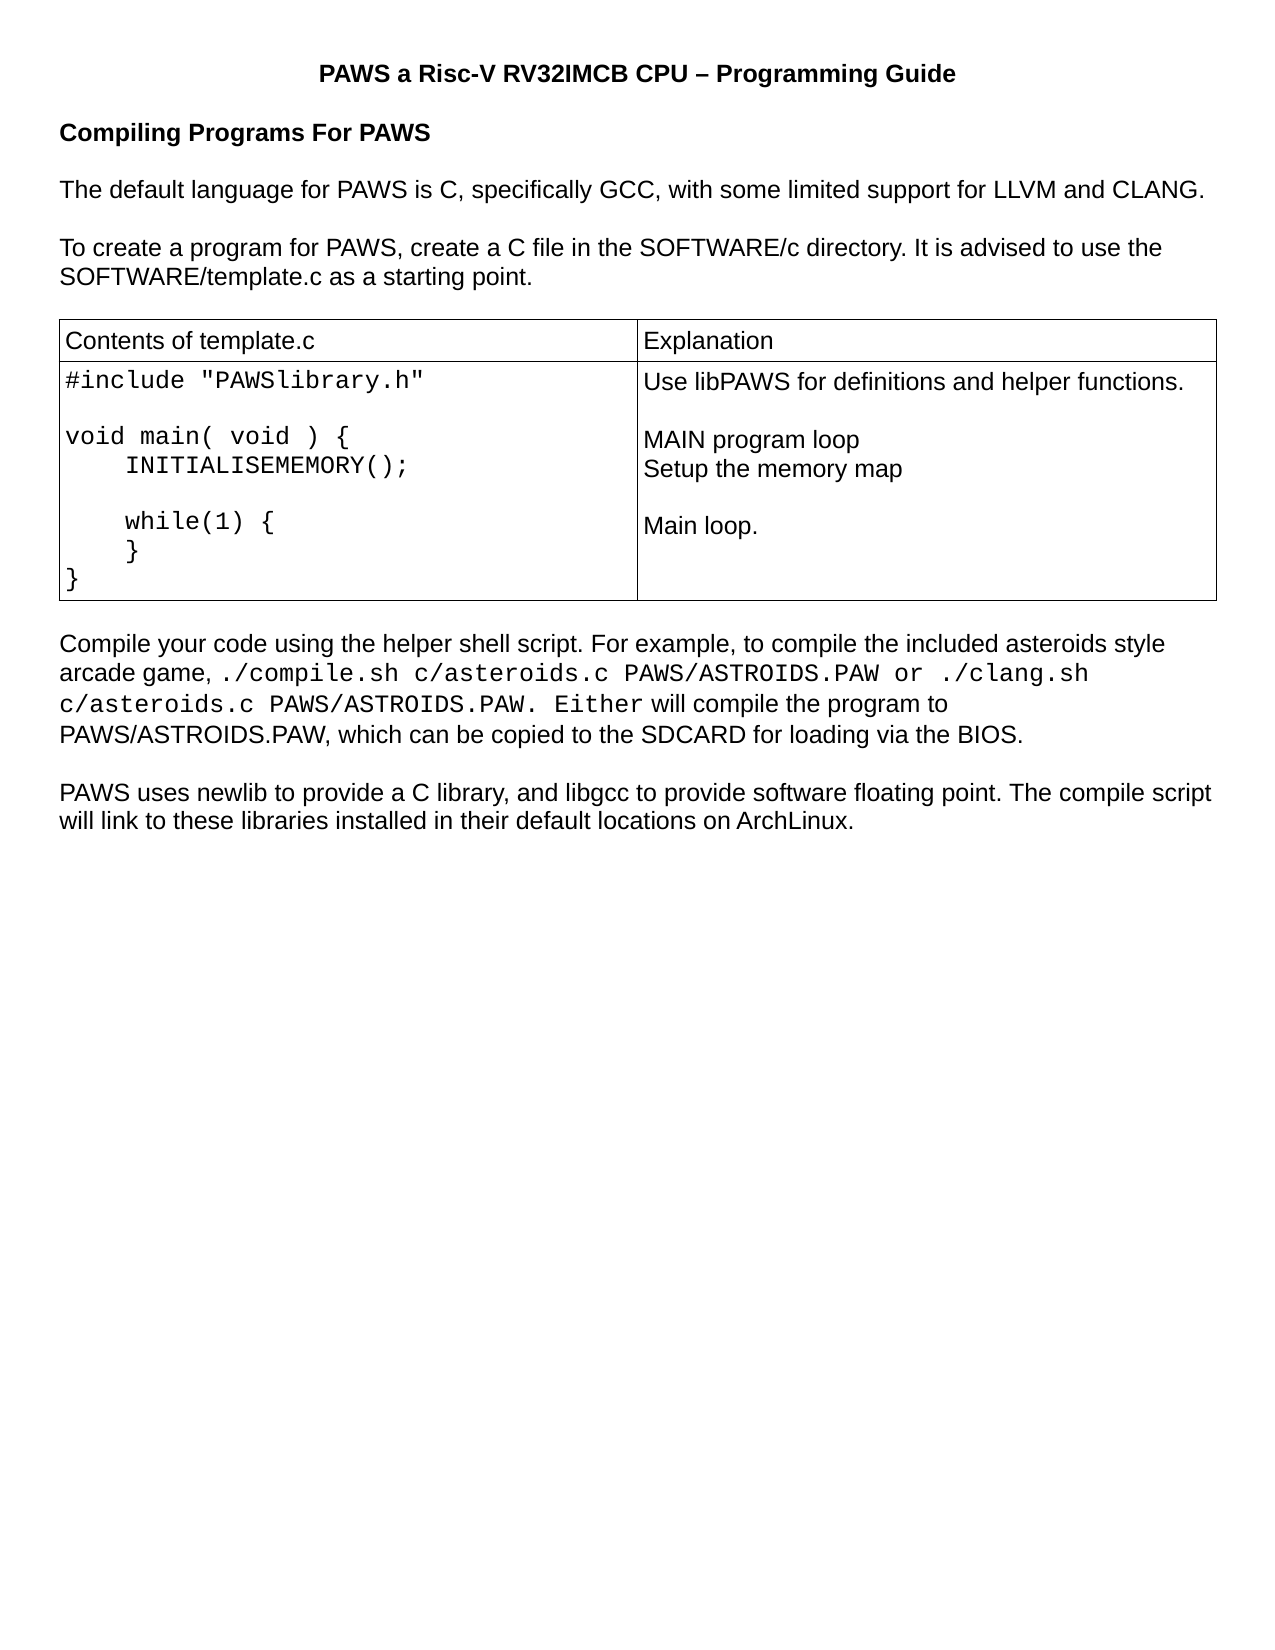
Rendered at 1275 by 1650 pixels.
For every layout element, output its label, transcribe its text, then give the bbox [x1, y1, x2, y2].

text Compile your code using the helper shell script. For example, to compile the included asteroids style arcade game, ./compile.sh c/asteroids.c PAWS/ASTROIDS.PAW or ./clang.sh c/asteroids.c PAWS/ASTROIDS.PAW. Either will compile the program to PAWS/ASTROIDS.PAW, which can be copied to the SDCARD for loading via the BIOS. [59, 629, 1216, 749]
text PAWS uses newlib to provide a C library, and libgcc to provide software floating point. The compile script will link to these libraries installed in their default locations on ArchLinux. [59, 778, 1216, 835]
table_header Contents of template.c [60, 320, 637, 361]
text Compiling Programs For PAWS [59, 118, 1216, 147]
table_cell #include "PAWSlibrary.h" void main( void ) { INITIALISEMEMORY(); while(1) { } } [60, 362, 637, 600]
table_cell Use libPAWS for definitions and helper functions. MAIN program loop Setup the memory map Main loop. [638, 362, 1216, 600]
text The default language for PAWS is C, specifically GCC, with some limited support for LLVM and CLANG. [59, 176, 1216, 204]
text To create a program for PAWS, create a C file in the SOFTWARE/c directory. It is advised to use the SOFTWARE/template.c as a starting point. [59, 233, 1216, 291]
table_header Explanation [638, 320, 1216, 361]
